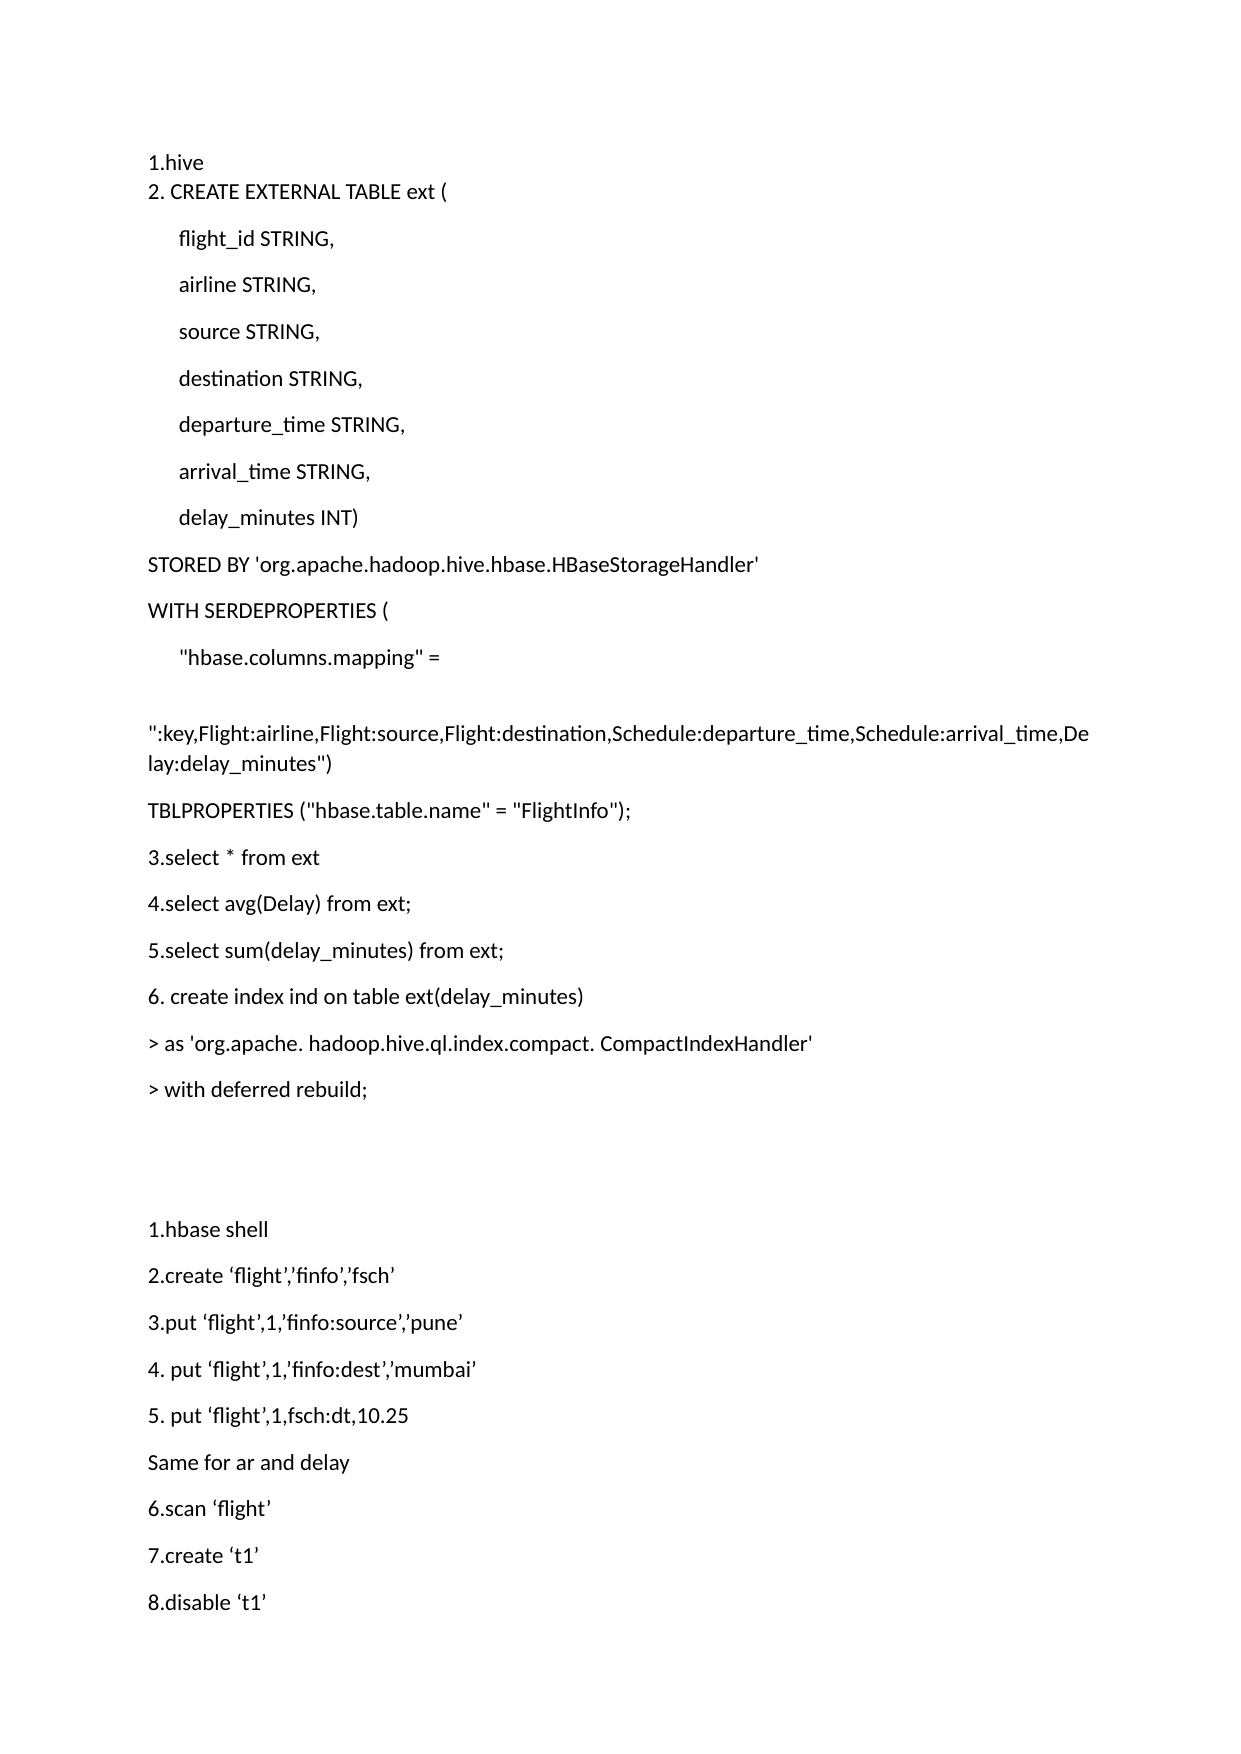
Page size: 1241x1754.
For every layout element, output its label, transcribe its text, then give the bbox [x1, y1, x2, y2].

text 1.hive 2. CREATE EXTERNAL TABLE ext ( [148, 148, 1093, 206]
text 3.put ‘flight’,1,’finfo:source’,’pune’ [148, 1308, 1093, 1336]
text "hbase.columns.mapping" = [148, 643, 1093, 671]
text source STRING, [148, 317, 1093, 345]
text 8.disable ‘t1’ [148, 1588, 1093, 1616]
text TBLPROPERTIES ("hbase.table.name" = "FlightInfo"); [148, 796, 1093, 824]
text > with deferred rebuild; [148, 1075, 1093, 1103]
text 2.create ‘flight’,’finfo’,’fsch’ [148, 1262, 1093, 1290]
text > as 'org.apache. hadoop.hive.ql.index.compact. CompactIndexHandler' [148, 1029, 1093, 1057]
text 6. create index ind on table ext(delay_minutes) [148, 982, 1093, 1010]
text 4.select avg(Delay) from ext; [148, 889, 1093, 917]
text destination STRING, [148, 364, 1093, 392]
text 5. put ‘flight’,1,fsch:dt,10.25 [148, 1401, 1093, 1429]
text departure_time STRING, [148, 410, 1093, 438]
text 5.select sum(delay_minutes) from ext; [148, 936, 1093, 964]
text airline STRING, [148, 271, 1093, 299]
text 7.create ‘t1’ [148, 1541, 1093, 1569]
text 1.hbase shell [148, 1215, 1093, 1243]
text WITH SERDEPROPERTIES ( [148, 597, 1093, 624]
text 6.scan ‘flight’ [148, 1494, 1093, 1522]
text flight_id STRING, [148, 224, 1093, 252]
text Same for ar and delay [148, 1448, 1093, 1476]
text STORED BY 'org.apache.hadoop.hive.hbase.HBaseStorageHandler' [148, 550, 1093, 578]
text 3.select * from ext [148, 843, 1093, 871]
text arrival_time STRING, [148, 457, 1093, 485]
text 4. put ‘flight’,1,’finfo:dest’,’mumbai’ [148, 1355, 1093, 1383]
text ":key,Flight:airline,Flight:source,Flight:destination,Schedule:departure_time,Schedule:arrival_time,Delay:delay_minutes") [148, 690, 1093, 777]
text delay_minutes INT) [148, 503, 1093, 531]
